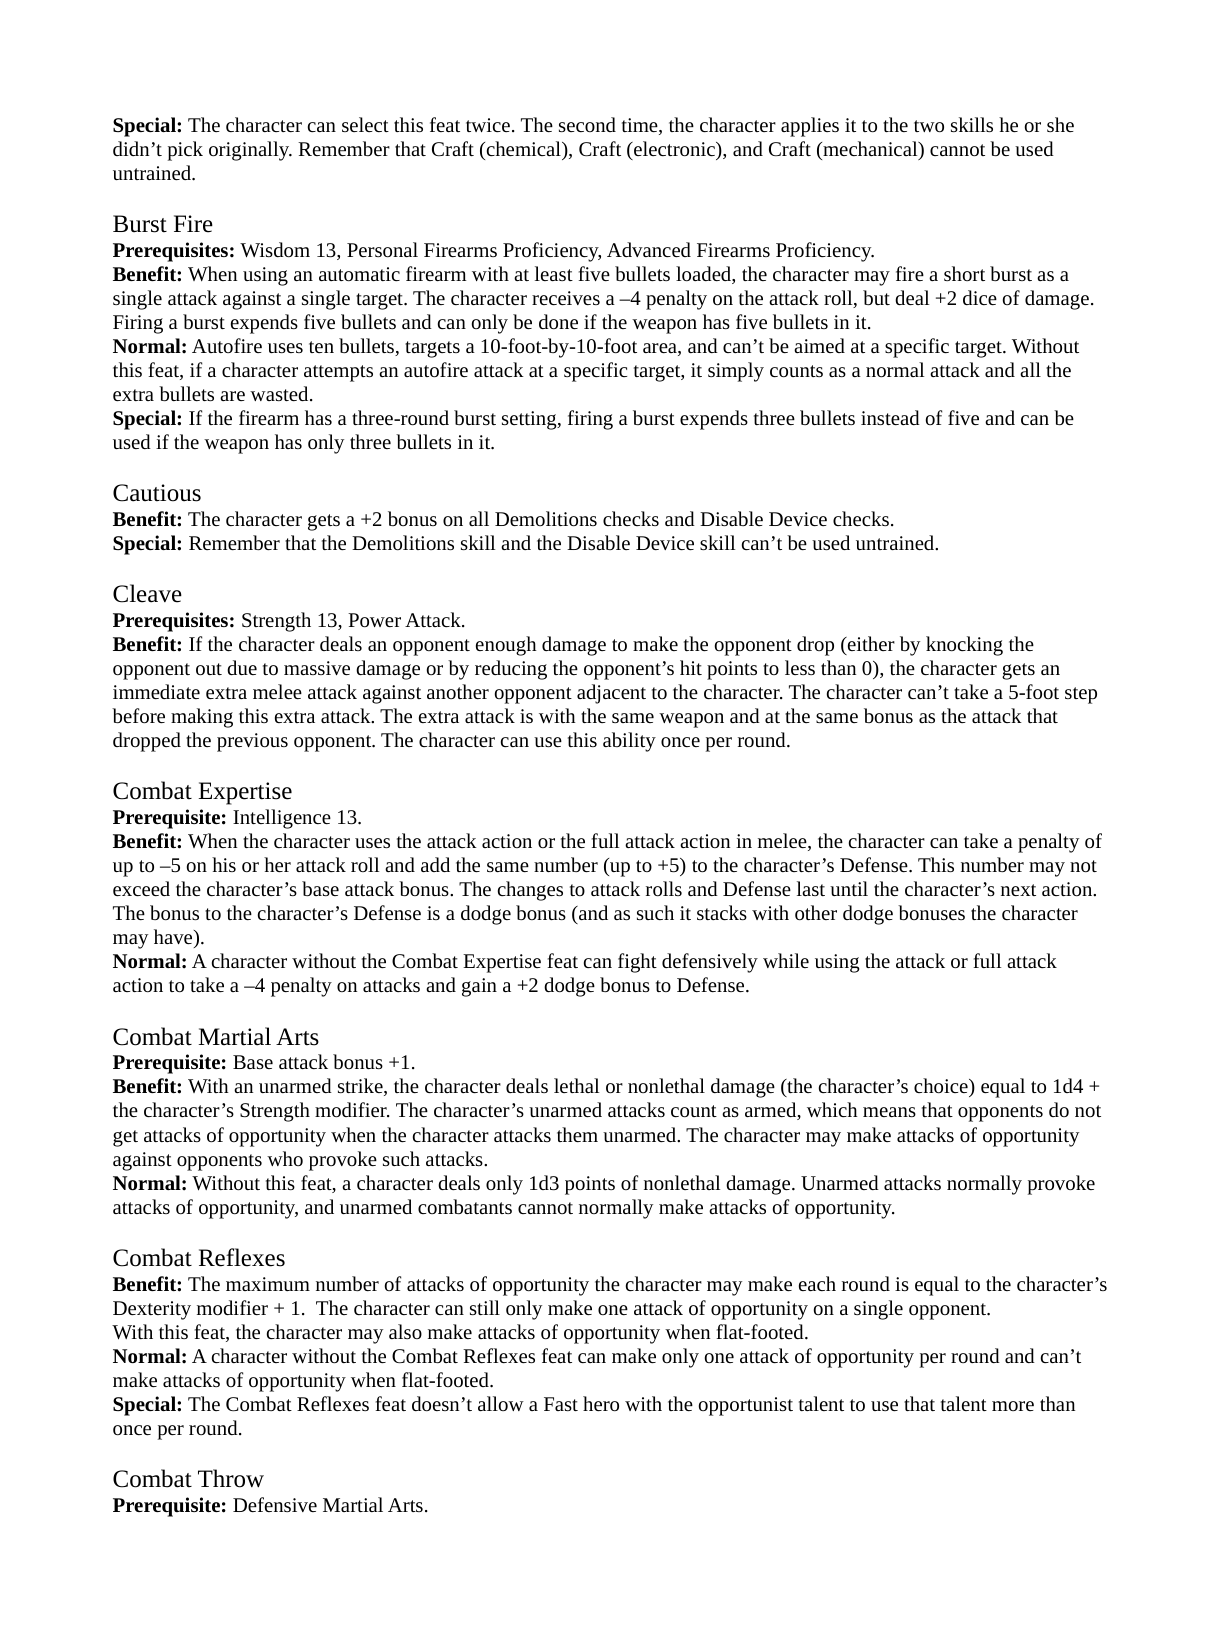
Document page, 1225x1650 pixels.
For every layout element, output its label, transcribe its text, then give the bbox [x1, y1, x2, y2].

text Benefit: When using an automatic firearm with at least five bullets loaded, the character may fire a short burst as a single attack against a single target. The character receives a –4 penalty on the attack roll, but deal +2 dice of damage. [112, 262, 1112, 310]
text Normal: A character without the Combat Expertise feat can fight defensively while using the attack or full attack action to take a –4 penalty on attacks and gain a +2 dodge bonus to Defense. [112, 949, 1112, 997]
subtitle Cleave [112, 579, 1112, 608]
text Prerequisites: Strength 13, Power Attack. [112, 608, 1112, 632]
subtitle Burst Fire [112, 209, 1112, 237]
text Prerequisite: Defensive Martial Arts. [112, 1493, 1112, 1517]
text Benefit: With an unarmed strike, the character deals lethal or nonlethal damage (the character’s choice) equal to 1d4 + the character’s Strength modifier. The character’s unarmed attacks count as armed, which means that opponents do not get attacks of opportunity when the character attacks them unarmed. The character may make attacks of opportunity against opponents who provoke such attacks. [112, 1074, 1112, 1171]
text Prerequisites: Wisdom 13, Personal Firearms Proficiency, Advanced Firearms Proficiency. [112, 237, 1112, 262]
text Special: Remember that the Demolitions skill and the Disable Device skill can’t be used untrained. [112, 531, 1112, 555]
text Benefit: The maximum number of attacks of opportunity the character may make each round is equal to the character’s Dexterity modifier + 1. The character can still only make one attack of opportunity on a single opponent. [112, 1272, 1112, 1320]
subtitle Cautious [112, 478, 1112, 507]
text Normal: Autofire uses ten bullets, targets a 10-foot-by-10-foot area, and can’t be aimed at a specific target. Without this feat, if a character attempts an autofire attack at a specific target, it simply counts as a normal attack and all the extra bullets are wasted. [112, 334, 1112, 406]
text Prerequisite: Intelligence 13. [112, 805, 1112, 829]
text With this feat, the character may also make attacks of opportunity when flat-footed. [112, 1320, 1112, 1344]
text Special: The character can select this feat twice. The second time, the character applies it to the two skills he or she didn’t pick originally. Remember that Craft (chemical), Craft (electronic), and Craft (mechanical) cannot be used untrained. [112, 112, 1112, 185]
subtitle Combat Reflexes [112, 1243, 1112, 1272]
text Benefit: The character gets a +2 bonus on all Demolitions checks and Disable Device checks. [112, 507, 1112, 531]
text Special: The Combat Reflexes feat doesn’t allow a Fast hero with the opportunist talent to use that talent more than once per round. [112, 1392, 1112, 1440]
text Benefit: If the character deals an opponent enough damage to make the opponent drop (either by knocking the opponent out due to massive damage or by reducing the opponent’s hit points to less than 0), the character gets an immediate extra melee attack against another opponent adjacent to the character. The character can’t take a 5-foot step before making this extra attack. The extra attack is with the same weapon and at the same bonus as the attack that dropped the previous opponent. The character can use this ability once per round. [112, 632, 1112, 752]
subtitle Combat Throw [112, 1464, 1112, 1493]
text Firing a burst expends five bullets and can only be done if the weapon has five bullets in it. [112, 310, 1112, 334]
text Special: If the firearm has a three-round burst setting, firing a burst expends three bullets instead of five and can be used if the weapon has only three bullets in it. [112, 406, 1112, 454]
text Benefit: When the character uses the attack action or the full attack action in melee, the character can take a penalty of up to –5 on his or her attack roll and add the same number (up to +5) to the character’s Defense. This number may not exceed the character’s base attack bonus. The changes to attack rolls and Defense last until the character’s next action. The bonus to the character’s Defense is a dodge bonus (and as such it stacks with other dodge bonuses the character may have). [112, 829, 1112, 949]
text Normal: Without this feat, a character deals only 1d3 points of nonlethal damage. Unarmed attacks normally provoke attacks of opportunity, and unarmed combatants cannot normally make attacks of opportunity. [112, 1171, 1112, 1219]
text Prerequisite: Base attack bonus +1. [112, 1050, 1112, 1074]
text Normal: A character without the Combat Reflexes feat can make only one attack of opportunity per round and can’t make attacks of opportunity when flat-footed. [112, 1344, 1112, 1392]
subtitle Combat Expertise [112, 776, 1112, 805]
subtitle Combat Martial Arts [112, 1022, 1112, 1050]
